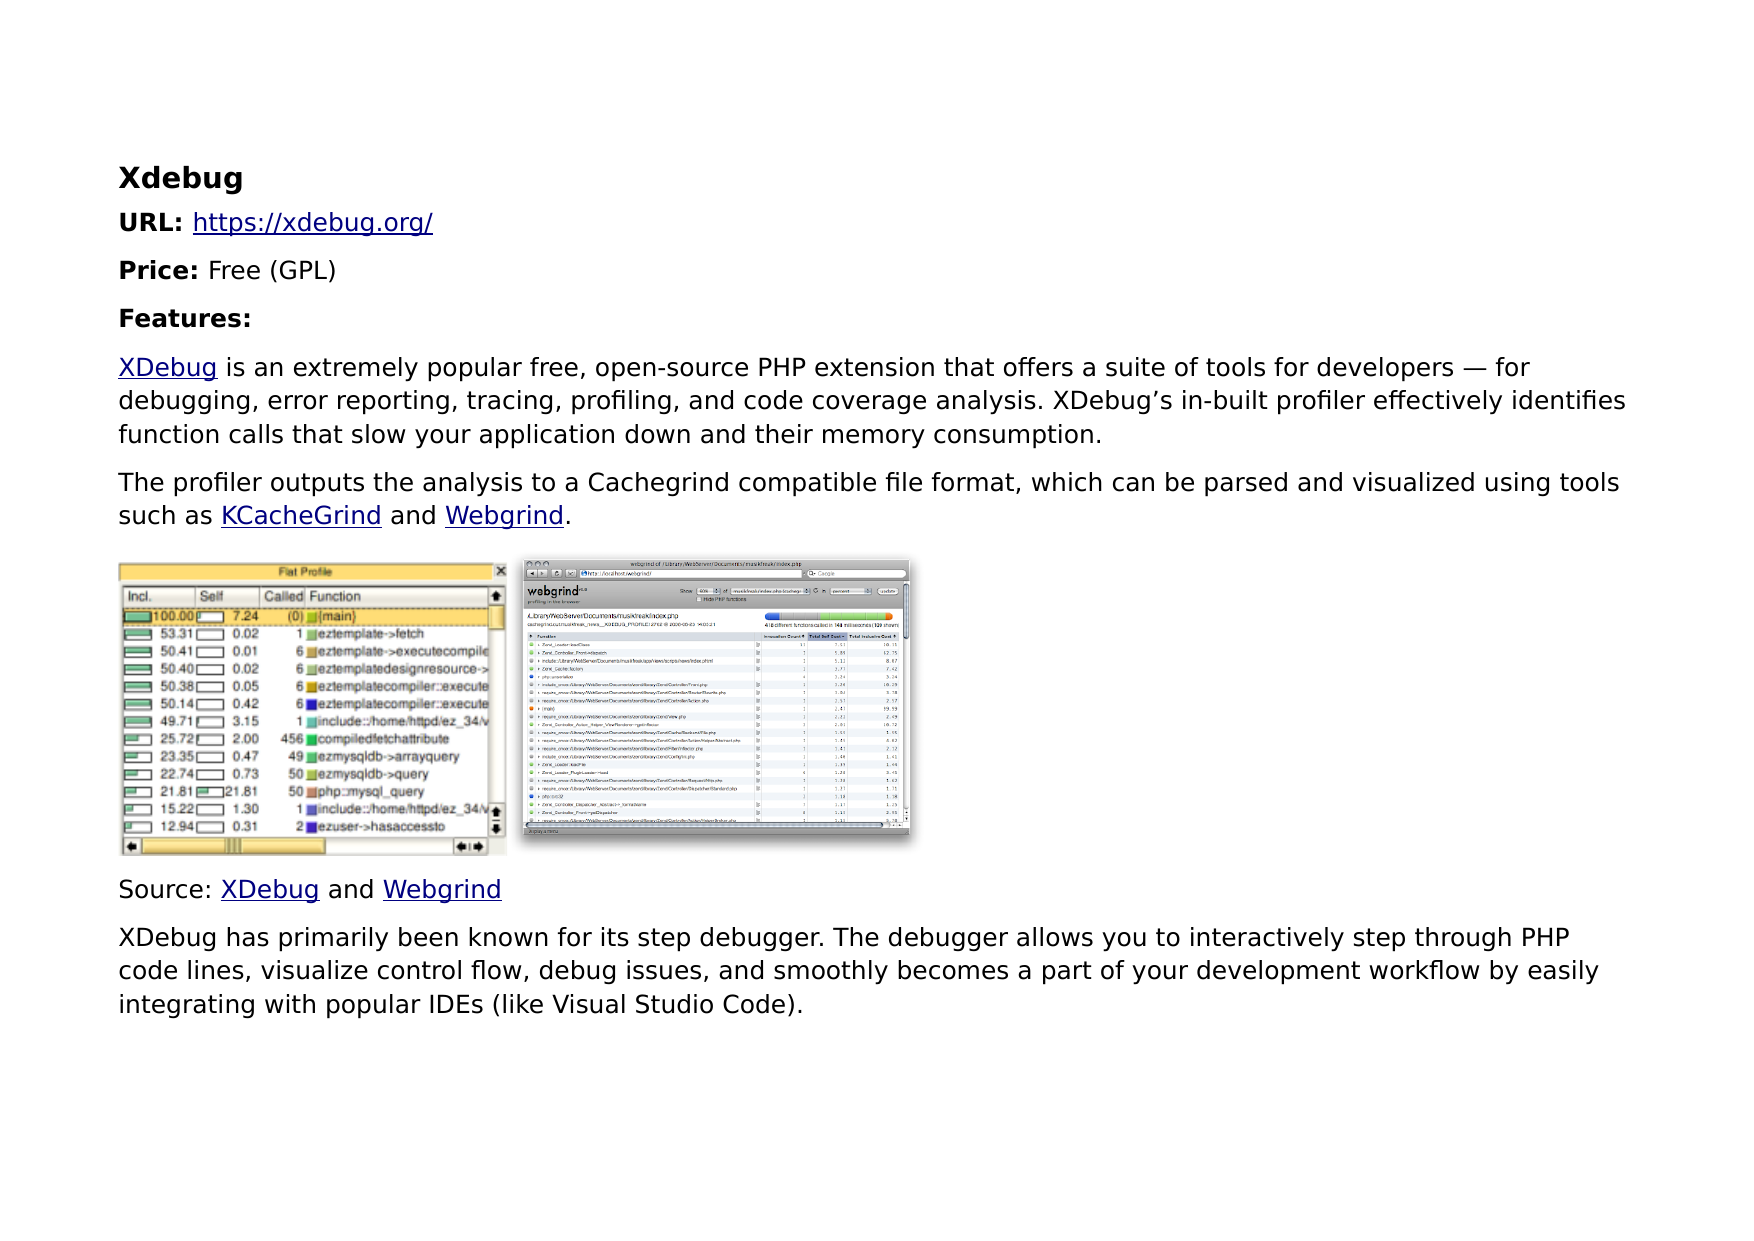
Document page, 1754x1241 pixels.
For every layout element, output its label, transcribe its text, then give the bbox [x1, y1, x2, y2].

text XDebug has primarily been known for its step debugger. The debugger allows you to interactively step through PHP code lines, visualize control flow, debug issues, and smoothly becomes a part of your development workflow by easily integrating with popular IDEs (like Visual Studio Code). [118, 923, 1636, 1019]
picture [118, 549, 925, 856]
subtitle Xdebug [118, 162, 1636, 196]
text The profiler outputs the analysis to a Cachegrind compatible file format, which can be parsed and visualized using tools such as KCacheGrind and Webgrind. [118, 468, 1636, 531]
text Features: [118, 304, 1636, 334]
text Source: XDebug and Webgrind [118, 875, 1636, 904]
text XDebug is an extremely popular free, open-source PHP extension that offers a suite of tools for developers — for debugging, error reporting, tracing, profiling, and code coverage analysis. XDebug’s in-built profiler effectively identifies function calls that slow your application down and their memory consumption. [118, 353, 1636, 449]
text Price: Free (GPL) [118, 256, 1636, 286]
text URL: https://xdebug.org/ [118, 208, 1636, 237]
